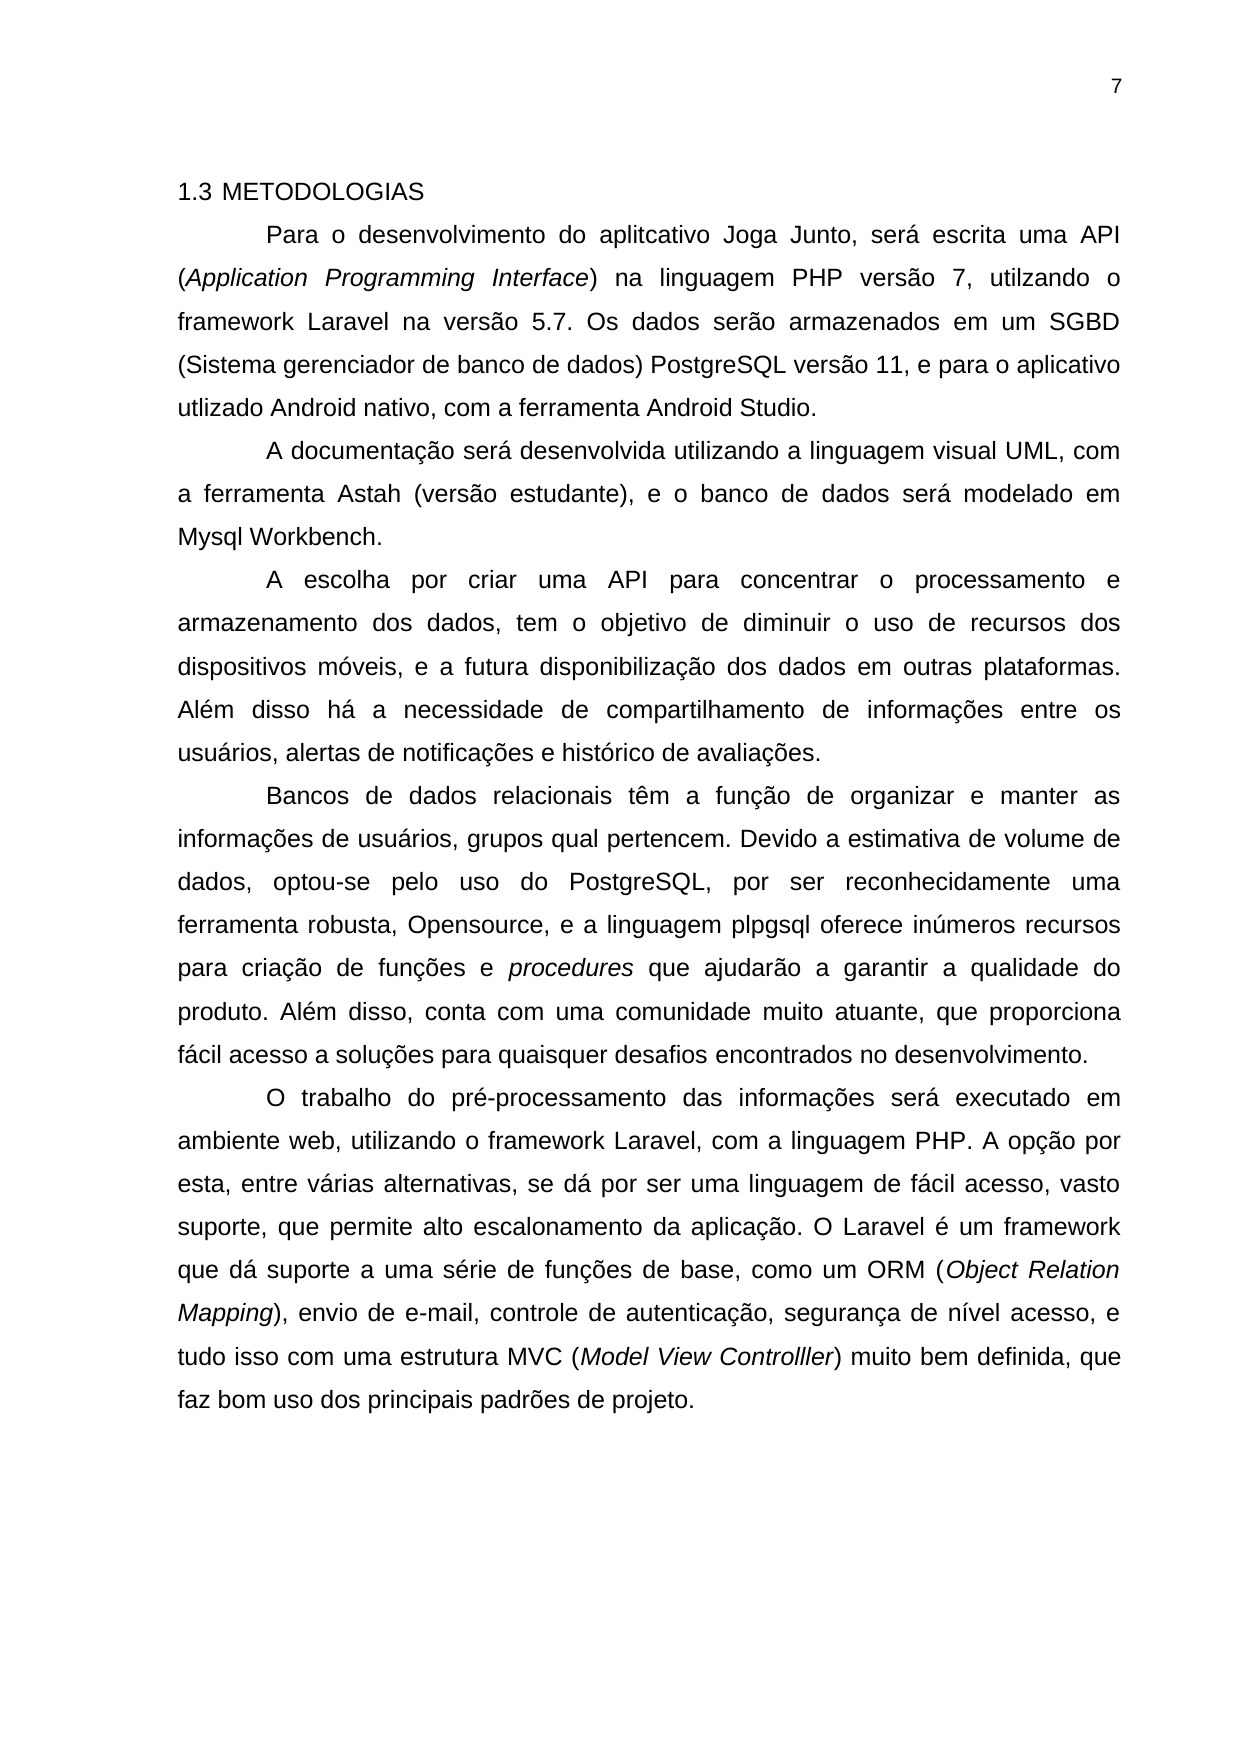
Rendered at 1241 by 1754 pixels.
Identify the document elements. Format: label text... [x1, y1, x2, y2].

text A escolha por criar uma API para concentrar o processamento e armazenamento dos dados, tem o objetivo de diminuir o uso de recursos dos dispositivos móveis, e a futura disponibilização dos dados em outras plataformas. Além disso há a necessidade de compartilhamento de informações entre os usuários, alertas de notificações e histórico de avaliações. [177, 565, 1122, 767]
text O trabalho do pré-processamento das informações será executado em ambiente web, utilizando o framework Laravel, com a linguagem PHP. A opção por esta, entre várias alternativas, se dá por ser uma linguagem de fácil acesso, vasto suporte, que permite alto escalonamento da aplicação. O Laravel é um framework que dá suporte a uma série de funções de base, como um ORM (Object Relation Mapping), envio de e-mail, controle de autenticação, segurança de nível acesso, e tudo isso com uma estrutura MVC (Model View Controlller) muito bem definida, que faz bom uso dos principais padrões de projeto. [177, 1083, 1122, 1413]
text A documentação será desenvolvida utilizando a linguagem visual UML, com a ferramenta Astah (versão estudante), e o banco de dados será modelado em Mysql Workbench. [177, 436, 1122, 551]
text Para o desenvolvimento do aplitcativo Joga Junto, será escrita uma API (Application Programming Interface) na linguagem PHP versão 7, utilzando o framework Laravel na versão 5.7. Os dados serão armazenados em um SGBD (Sistema gerenciador de banco de dados) PostgreSQL versão 11, e para o aplicativo utlizado Android nativo, com a ferramenta Android Studio. [177, 220, 1122, 422]
text Bancos de dados relacionais têm a função de organizar e manter as informações de usuários, grupos qual pertencem. Devido a estimativa de volume de dados, optou-se pelo uso do PostgreSQL, por ser reconhecidamente uma ferramenta robusta, Opensource, e a linguagem plpgsql oferece inúmeros recursos para criação de funções e procedures que ajudarão a garantir a qualidade do produto. Além disso, conta com uma comunidade muito atuante, que proporciona fácil acesso a soluções para quaisquer desafios encontrados no desenvolvimento. [177, 781, 1122, 1068]
subtitle Metodologias [177, 177, 1122, 206]
